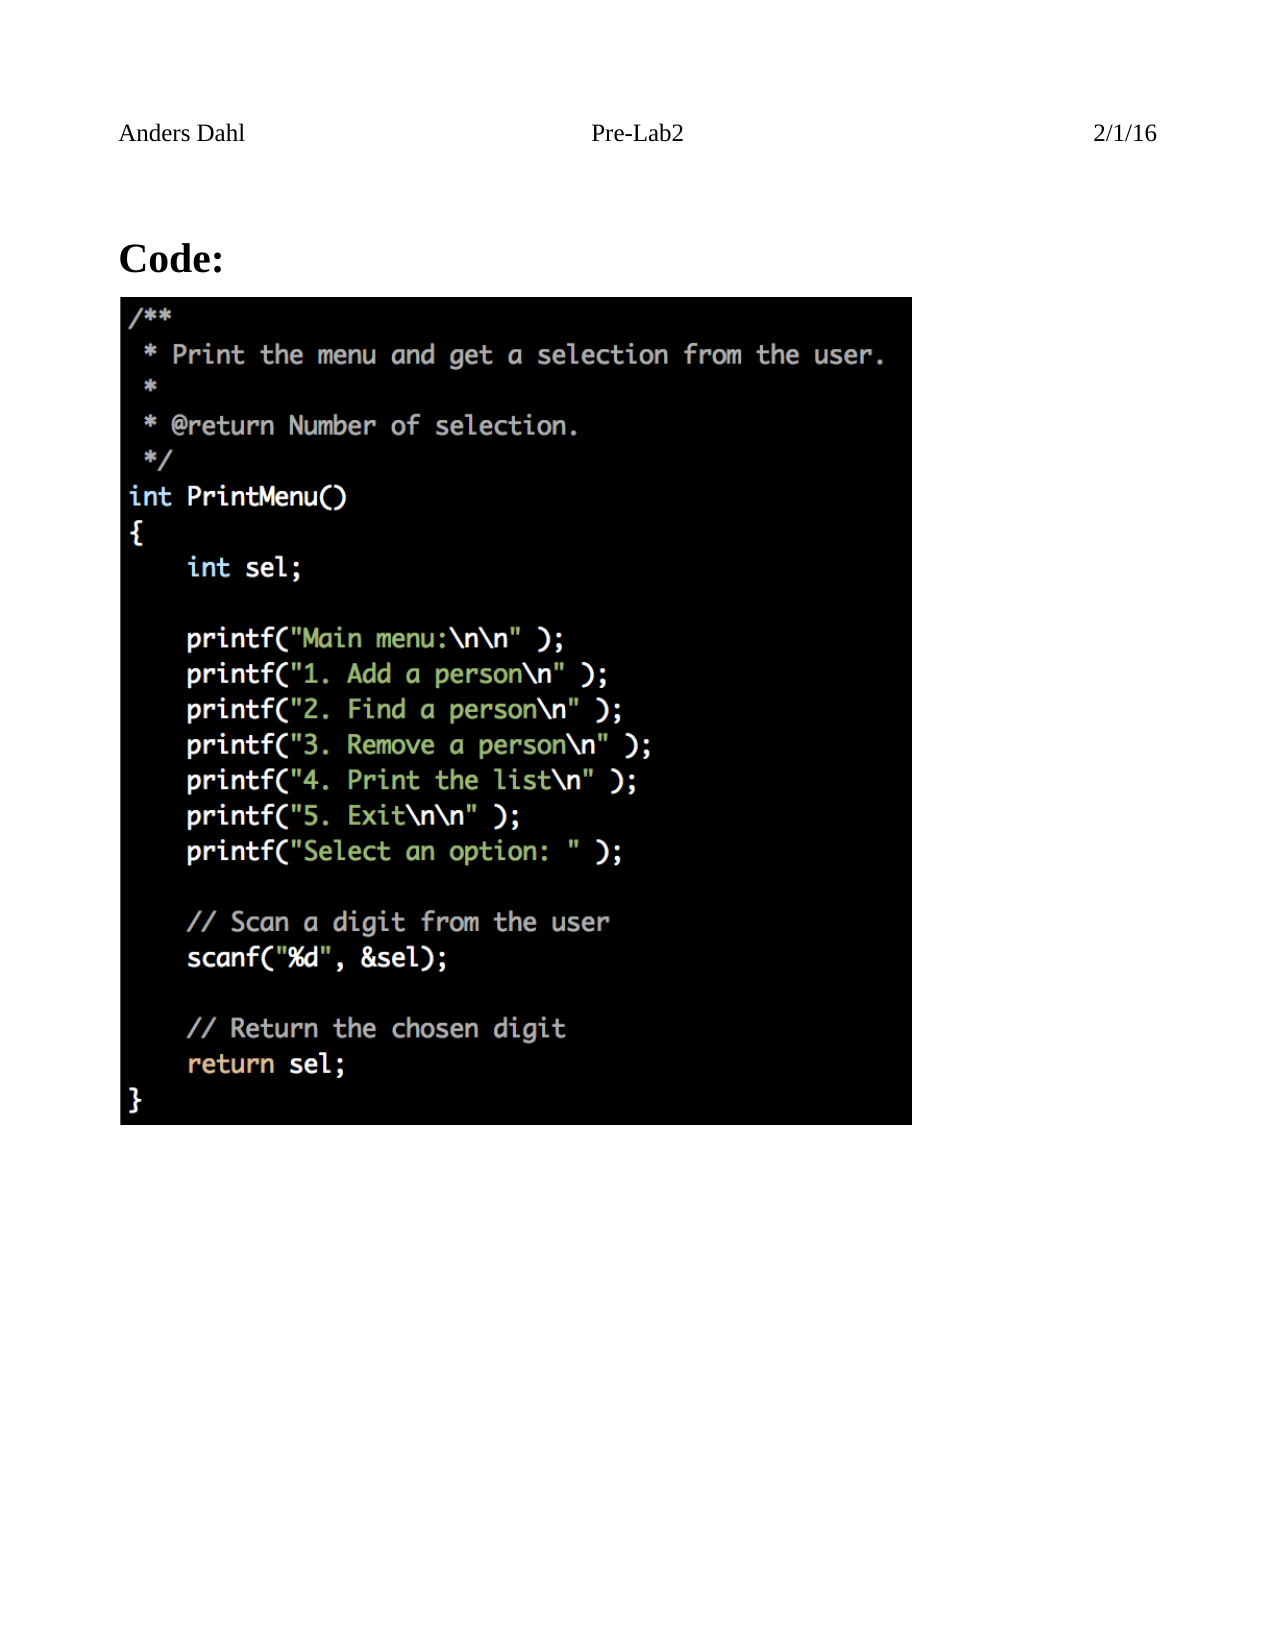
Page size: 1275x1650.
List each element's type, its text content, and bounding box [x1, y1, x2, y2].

text Code: [118, 234, 1157, 282]
picture [120, 297, 912, 1125]
